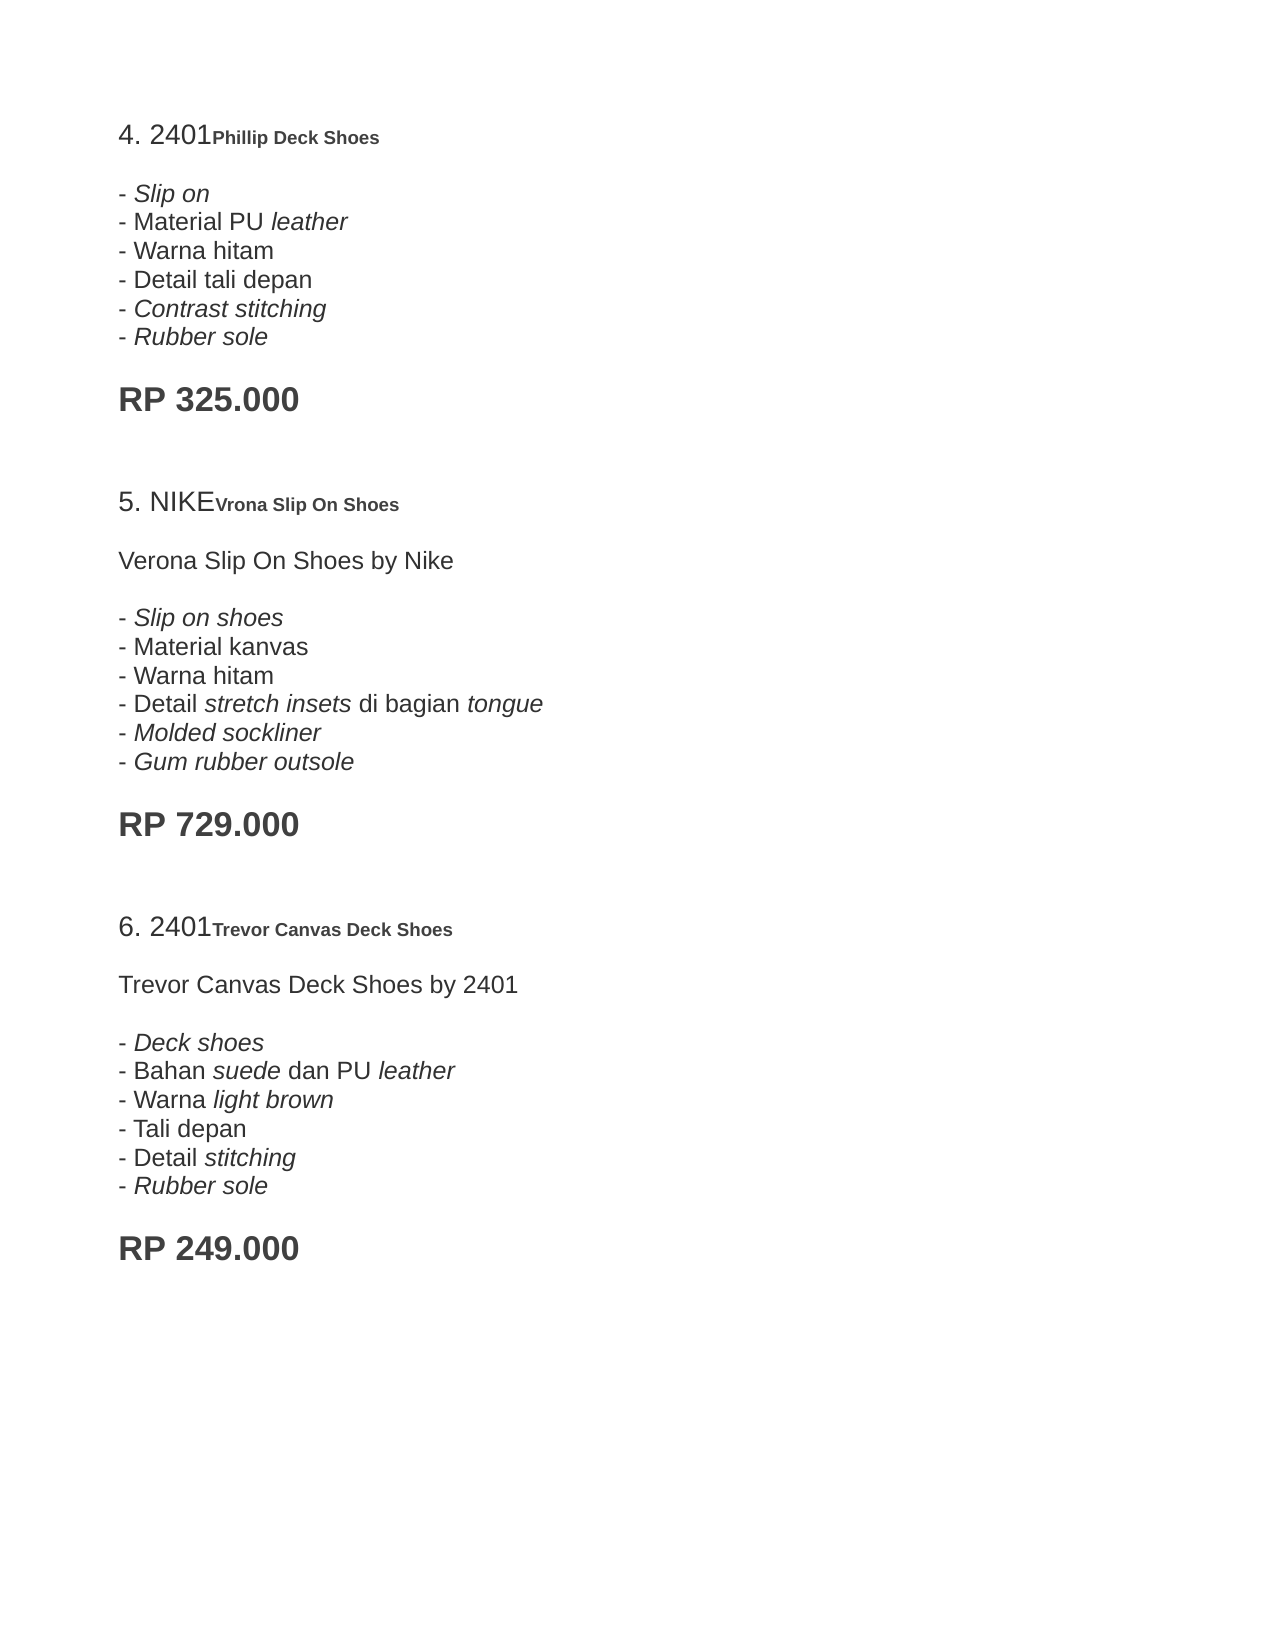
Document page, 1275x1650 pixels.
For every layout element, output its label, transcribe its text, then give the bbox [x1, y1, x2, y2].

text RP 325.000 [118, 379, 1157, 419]
subtitle 4. 2401Phillip Deck Shoes [118, 118, 1157, 151]
text Trevor Canvas Deck Shoes by 2401 - Deck shoes - Bahan suede dan PU leather - Warna light brown - Tali depan - Detail stitching - Rubber sole [118, 970, 1157, 1200]
text - Slip on - Material PU leather - Warna hitam - Detail tali depan - Contrast stitching - Rubber sole [118, 179, 1157, 351]
subtitle 6. 2401Trevor Canvas Deck Shoes [118, 909, 1157, 942]
text RP 249.000 [118, 1228, 1157, 1268]
text Verona Slip On Shoes by Nike - Slip on shoes - Material kanvas - Warna hitam - Detail stretch insets di bagian tongue - Molded sockliner - Gum rubber outsole [118, 546, 1157, 776]
subtitle 5. NIKEVrona Slip On Shoes [118, 485, 1157, 517]
text RP 729.000 [118, 804, 1157, 843]
